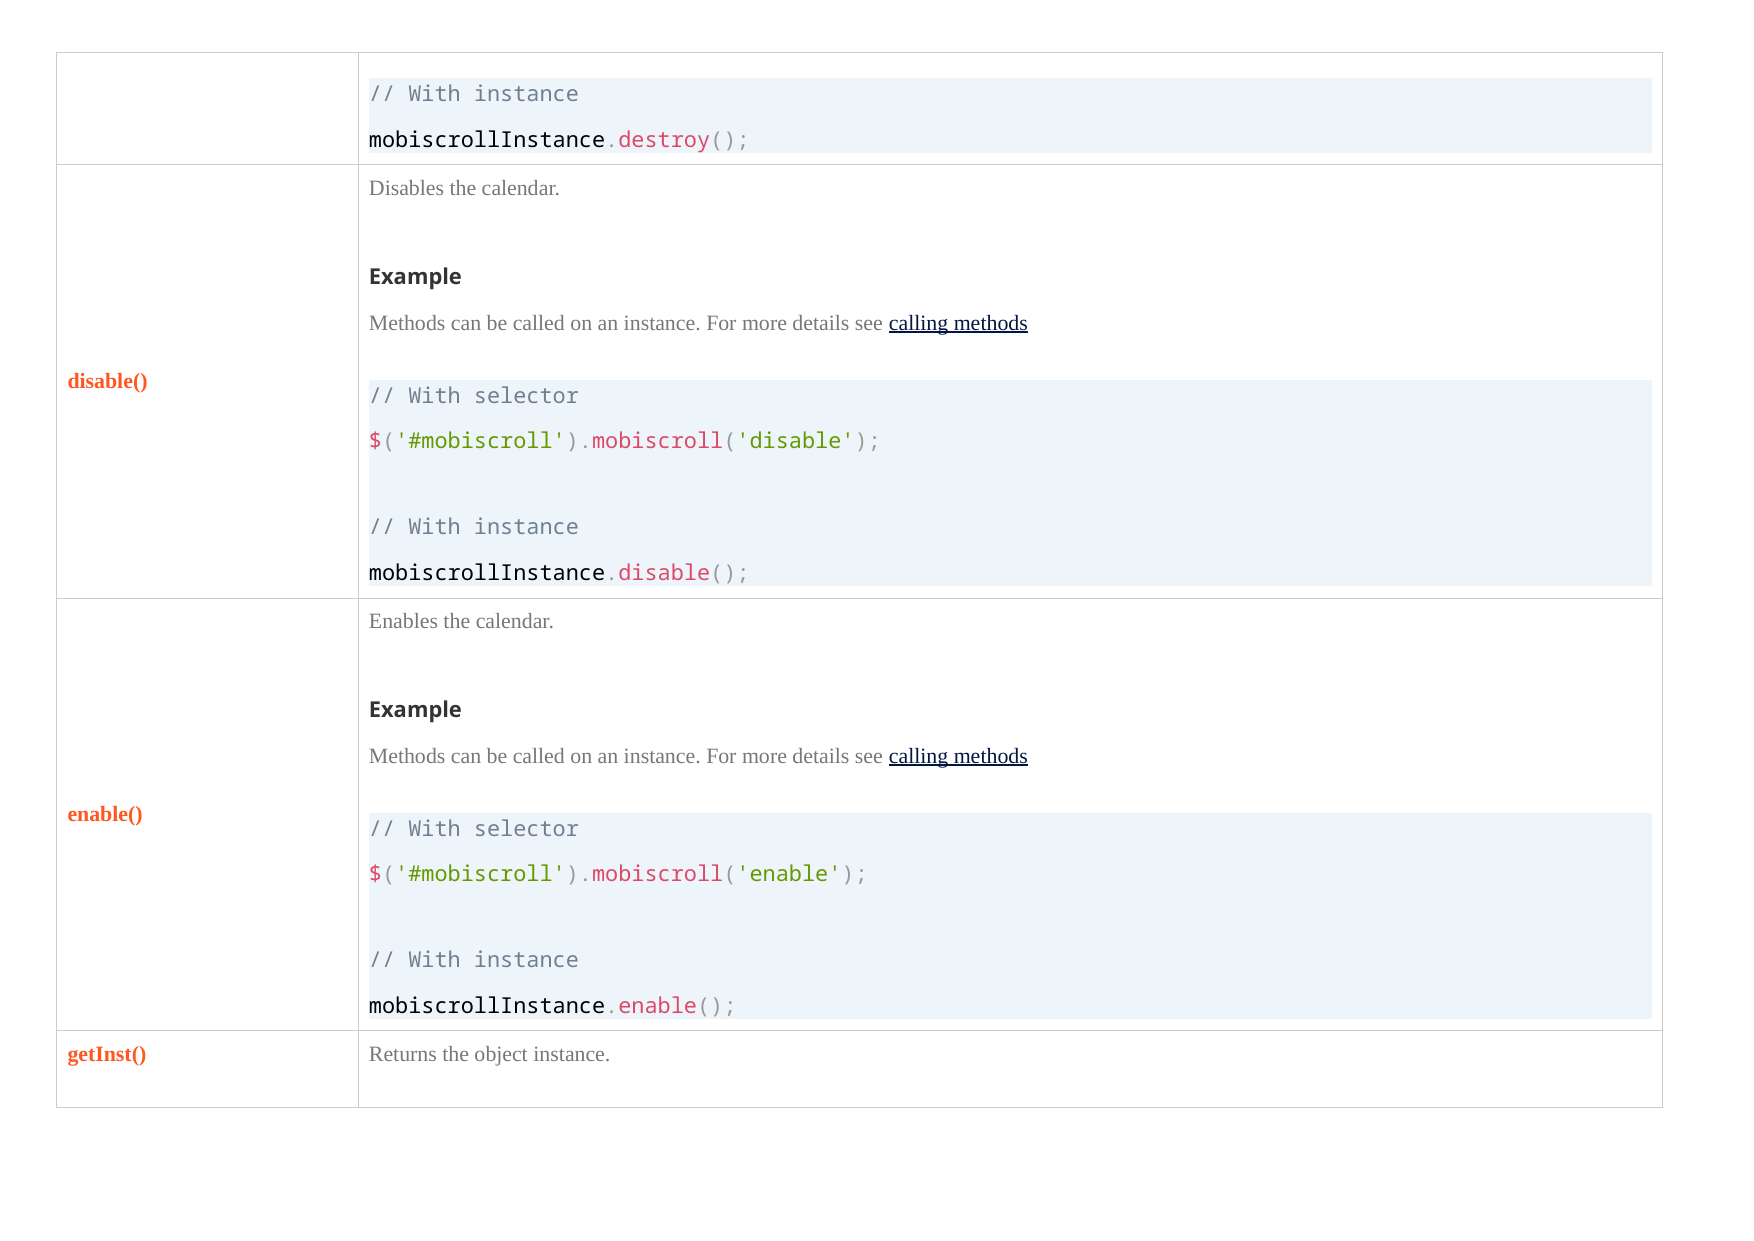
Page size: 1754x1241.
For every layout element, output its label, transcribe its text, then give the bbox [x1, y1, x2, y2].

table_cell disable() [57, 165, 358, 597]
table_cell // With instance mobiscrollInstance.destroy(); [359, 53, 1662, 164]
table_cell [57, 53, 358, 164]
table_cell enable() [57, 599, 358, 1030]
table_cell Enables the calendar. Example Methods can be called on an instance. For more details see calling methods // With selector $('#mobiscroll').mobiscroll('enable'); // With instance mobiscrollInstance.enable(); [359, 599, 1662, 1030]
table_cell getInst() [57, 1031, 358, 1107]
table_cell Returns the object instance. [359, 1031, 1662, 1107]
table_cell Disables the calendar. Example Methods can be called on an instance. For more details see calling methods // With selector $('#mobiscroll').mobiscroll('disable'); // With instance mobiscrollInstance.disable(); [359, 165, 1662, 597]
